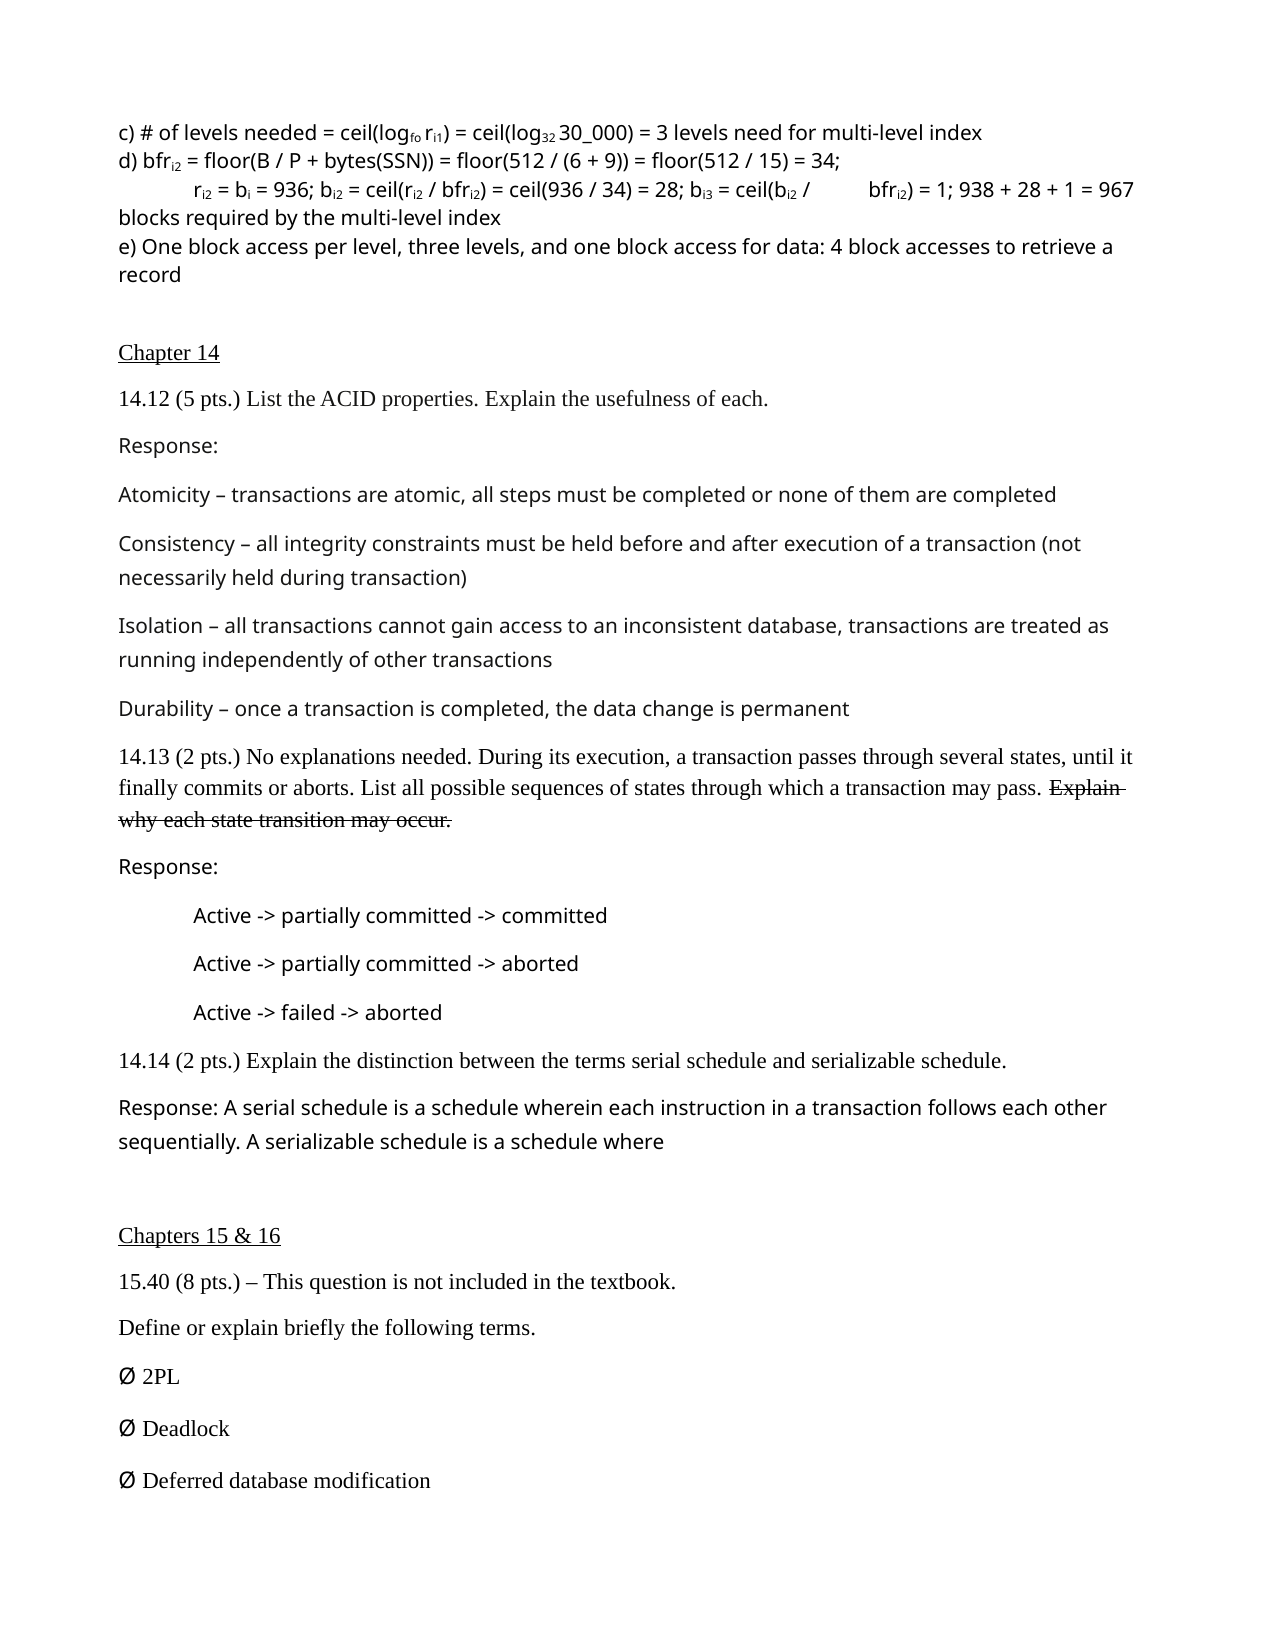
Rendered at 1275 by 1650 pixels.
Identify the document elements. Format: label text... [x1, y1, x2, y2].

text Define or explain briefly the following terms. [118, 1314, 1157, 1340]
text e) One block access per level, three levels, and one block access for data: 4 block accesses to retrieve a record [118, 232, 1157, 289]
text Ø 2PL [118, 1360, 1157, 1391]
text Active -> failed -> aborted [118, 998, 1157, 1026]
text Durability – once a transaction is completed, the data change is permanent [118, 694, 1157, 723]
text Active -> partially committed -> aborted [118, 949, 1157, 978]
text Chapter 14 [118, 339, 1157, 366]
text Chapters 15 & 16 [118, 1222, 1157, 1248]
text Response: [118, 431, 1157, 460]
text Response: [118, 852, 1157, 881]
text Active -> partially committed -> committed [118, 901, 1157, 929]
text ri2 = bi = 936; bi2 = ceil(ri2 / bfri2) = ceil(936 / 34) = 28; bi3 = ceil(bi2 / bfri2) = 1; 938 + 28 + 1 = 967 blocks required by the multi-level index [118, 175, 1157, 232]
text Response: A serial schedule is a schedule wherein each instruction in a transaction follows each other sequentially. A serializable schedule is a schedule where [118, 1093, 1157, 1155]
text d) bfri2 = floor(B / P + bytes(SSN)) = floor(512 / (6 + 9)) = floor(512 / 15) = 34; [118, 147, 1157, 175]
text Ø Deferred database modification [118, 1464, 1157, 1496]
text Atomicity – transactions are atomic, all steps must be completed or none of them are completed [118, 480, 1157, 508]
text 14.14 (2 pts.) Explain the distinction between the terms serial schedule and serializable schedule. [118, 1047, 1157, 1073]
text c) # of levels needed = ceil(logfo ri1) = ceil(log32 30_000) = 3 levels need for multi-level index [118, 118, 1157, 147]
text 14.12 (5 pts.) List the ACID properties. Explain the usefulness of each. [118, 385, 1157, 412]
text Ø Deadlock [118, 1412, 1157, 1443]
text Consistency – all integrity constraints must be held before and after execution of a transaction (not necessarily held during transaction) [118, 529, 1157, 591]
text Isolation – all transactions cannot gain access to an inconsistent database, transactions are treated as running independently of other transactions [118, 611, 1157, 674]
text 14.13 (2 pts.) No explanations needed. During its execution, a transaction passes through several states, until it finally commits or aborts. List all possible sequences of states through which a transaction may pass. Explain why each state transition may occur. [118, 743, 1157, 832]
text 15.40 (8 pts.) – This question is not included in the textbook. [118, 1268, 1157, 1294]
